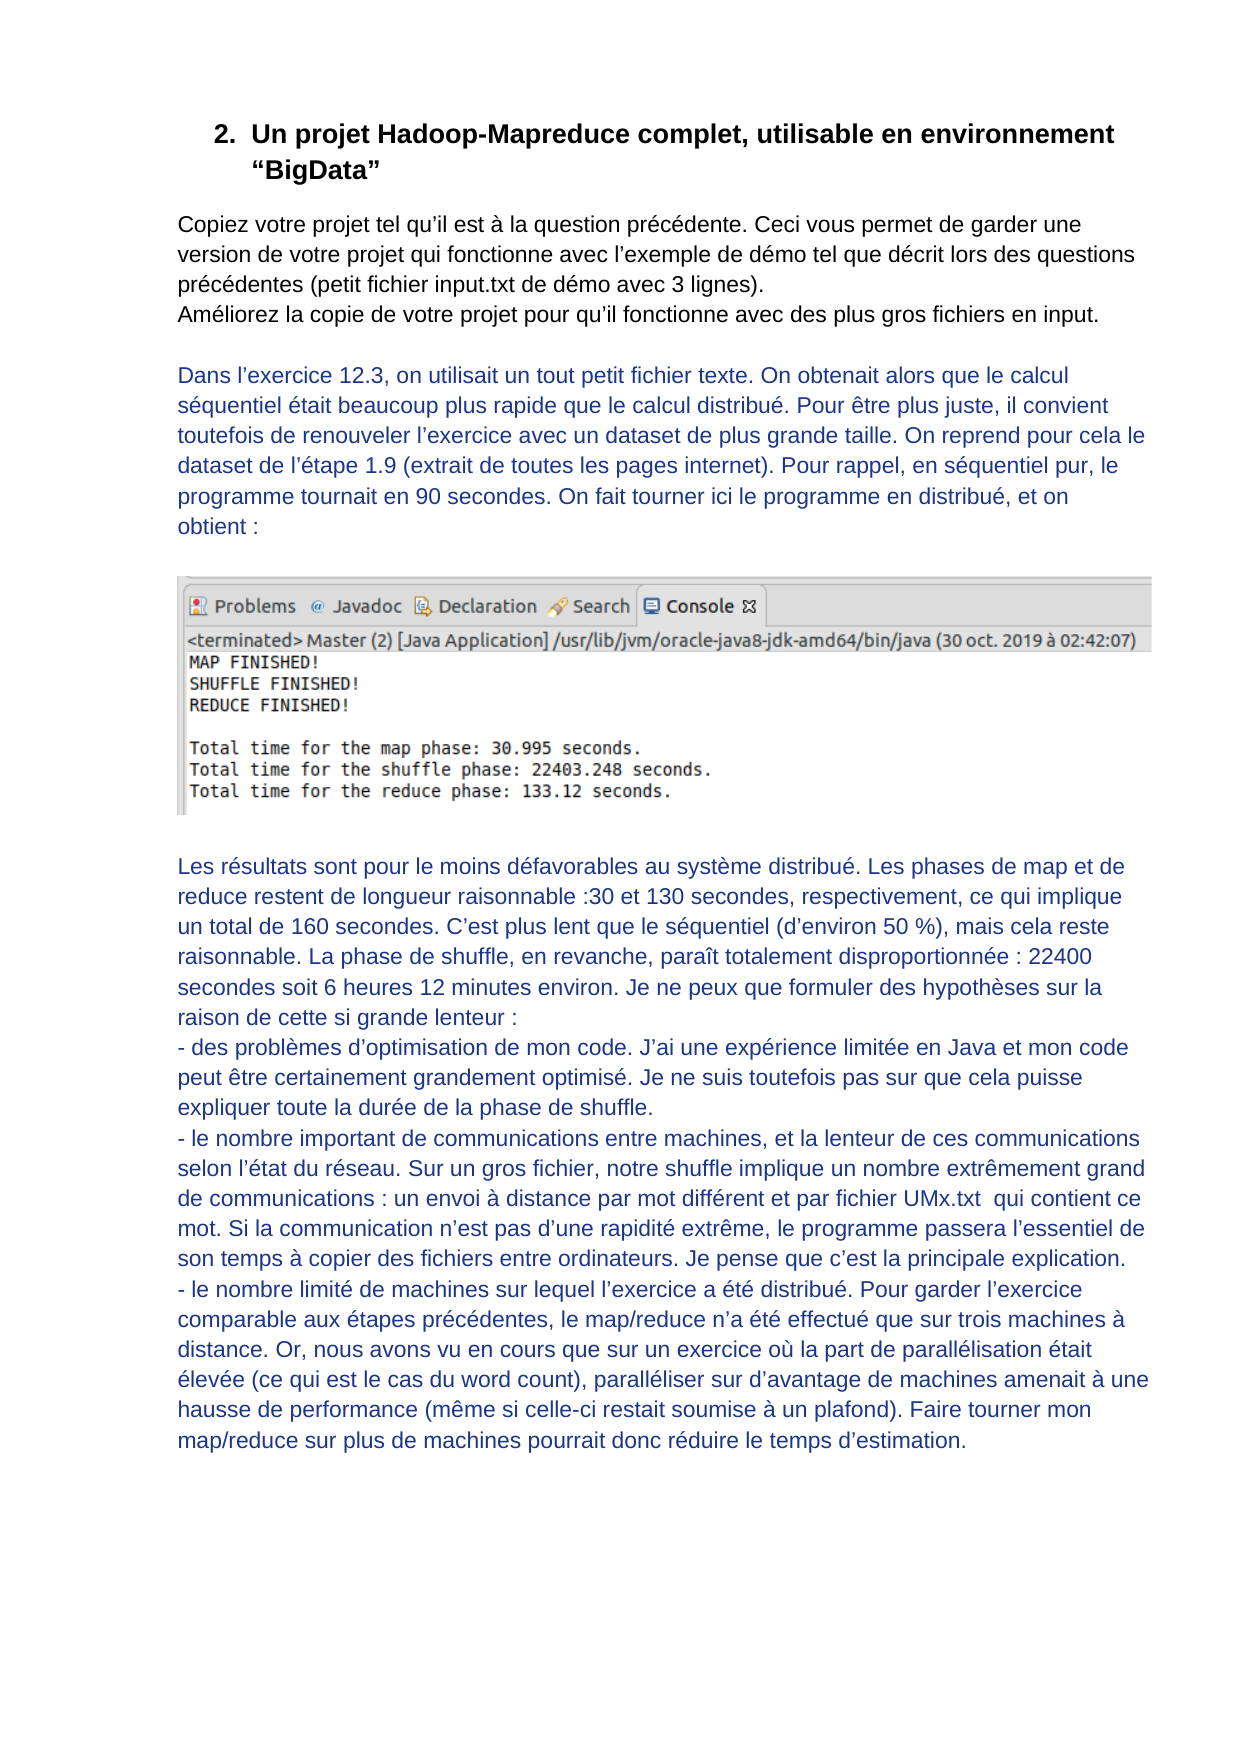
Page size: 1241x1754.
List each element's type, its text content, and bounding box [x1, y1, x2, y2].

text Les résultats sont pour le moins défavorables au système distribué. Les phases de map et de reduce restent de longueur raisonnable :30 et 130 secondes, respectivement, ce qui implique un total de 160 secondes. C’est plus lent que le séquentiel (d’environ 50 %), mais cela reste raisonnable. La phase de shuffle, en revanche, paraît totalement disproportionnée : 22400 secondes soit 6 heures 12 minutes environ. Je ne peux que formuler des hypothèses sur la raison de cette si grande lenteur : [177, 853, 1152, 1030]
text Copiez votre projet tel qu’il est à la question précédente. Ceci vous permet de garder une version de votre projet qui fonctionne avec l’exemple de démo tel que décrit lors des questions précédentes (petit fichier input.txt de démo avec 3 lignes). [177, 211, 1152, 298]
text - le nombre limité de machines sur lequel l’exercice a été distribué. Pour garder l’exercice comparable aux étapes précédentes, le map/reduce n’a été effectué que sur trois machines à distance. Or, nous avons vu en cours que sur un exercice où la part de parallélisation était élevée (ce qui est le cas du word count), paralléliser sur d’avantage de machines amenait à une hausse de performance (même si celle-ci restait soumise à un plafond). Faire tourner mon map/reduce sur plus de machines pourrait donc réduire le temps d’estimation. [177, 1276, 1152, 1453]
text - le nombre important de communications entre machines, et la lenteur de ces communications selon l’état du réseau. Sur un gros fichier, notre shuffle implique un nombre extrêmement grand de communications : un envoi à distance par mot différent et par fichier UMx.txt qui contient ce mot. Si la communication n’est pas d’une rapidité extrême, le programme passera l’essentiel de son temps à copier des fichiers entre ordinateurs. Je pense que c’est la principale explication. [177, 1124, 1152, 1272]
text Dans l’exercice 12.3, on utilisait un tout petit fichier texte. On obtenait alors que le calcul séquentiel était beaucoup plus rapide que le calcul distribué. Pour être plus juste, il convient toutefois de renouveler l’exercice avec un dataset de plus grande taille. On reprend pour cela le dataset de l’étape 1.9 (extrait de toutes les pages internet). Pour rappel, en séquentiel pur, le programme tournait en 90 secondes. On fait tourner ici le programme en distribué, et on obtient : [177, 362, 1152, 539]
picture [177, 576, 1152, 815]
text Améliorez la copie de votre projet pour qu’il fonctionne avec des plus gros fichiers en input. [177, 301, 1152, 328]
subtitle Un projet Hadoop-Mapreduce complet, utilisable en environnement “BigData” [213, 118, 1152, 185]
text - des problèmes d’optimisation de mon code. J’ai une expérience limitée en Java et mon code peut être certainement grandement optimisé. Je ne suis toutefois pas sur que cela puisse expliquer toute la durée de la phase de shuffle. [177, 1034, 1152, 1121]
